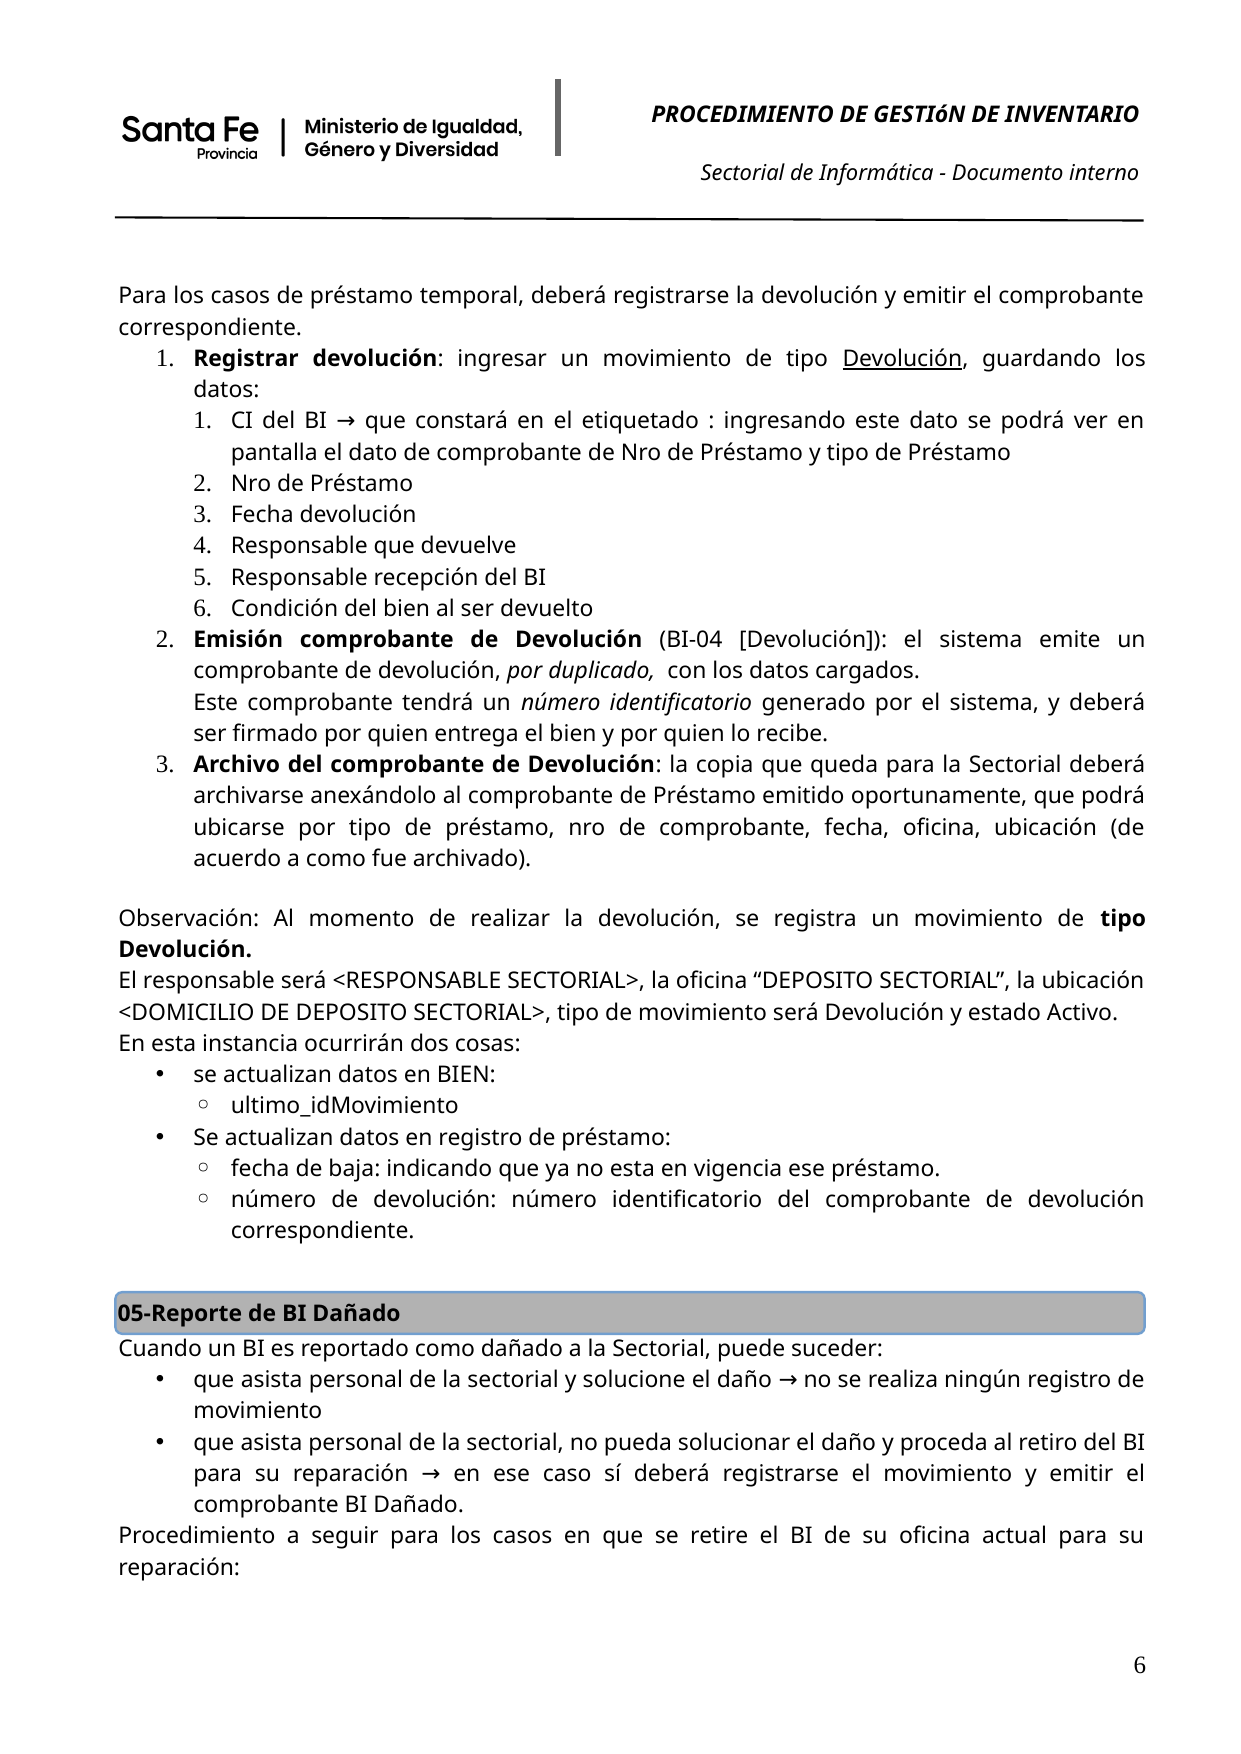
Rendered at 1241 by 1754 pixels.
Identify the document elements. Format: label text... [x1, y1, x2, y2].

list CI del BI → que constará en el etiquetado : ingresando este dato se podrá ver en pantalla el dato de comprobante de Nro de Préstamo y tipo de Préstamo [193, 404, 1146, 467]
list que asista personal de la sectorial, no pueda solucionar el daño y proceda al retiro del BI para su reparación → en ese caso sí deberá registrarse el movimiento y emitir el comprobante BI Dañado. [156, 1426, 1146, 1519]
list número de devolución: número identificatorio del comprobante de devolución correspondiente. [193, 1183, 1146, 1246]
list Este comprobante tendrá un número identificatorio generado por el sistema, y deberá ser firmado por quien entrega el bien y por quien lo recibe. [156, 686, 1146, 748]
list Se actualizan datos en registro de préstamo: [156, 1121, 1146, 1152]
list que asista personal de la sectorial y solucione el daño → no se realiza ningún registro de movimiento [156, 1363, 1146, 1426]
list Emisión comprobante de Devolución (BI-04 [Devolución]): el sistema emite un comprobante de devolución, por duplicado, con los datos cargados. [156, 623, 1146, 686]
text El responsable será <RESPONSABLE SECTORIAL>, la oficina “DEPOSITO SECTORIAL”, la ubicación <DOMICILIO DE DEPOSITO SECTORIAL>, tipo de movimiento será Devolución y estado Activo. [118, 964, 1146, 1027]
text Cuando un BI es reportado como dañado a la Sectorial, puede suceder: [118, 1332, 1146, 1363]
list Responsable recepción del BI [193, 561, 1146, 592]
list Condición del bien al ser devuelto [193, 592, 1146, 623]
text Observación: Al momento de realizar la devolución, se registra un movimiento de tipo Devolución. [118, 902, 1146, 964]
list ultimo_idMovimiento [193, 1089, 1146, 1121]
list Responsable que devuelve [193, 529, 1146, 561]
list Registrar devolución: ingresar un movimiento de tipo Devolución, guardando los datos: [156, 342, 1146, 404]
list fecha de baja: indicando que ya no esta en vigencia ese préstamo. [193, 1152, 1146, 1183]
text Para los casos de préstamo temporal, deberá registrarse la devolución y emitir el comprobante correspondiente. [118, 279, 1146, 342]
list Nro de Préstamo [193, 467, 1146, 498]
picture [102, 100, 550, 170]
list Fecha devolución [193, 498, 1146, 529]
text Procedimiento a seguir para los casos en que se retire el BI de su oficina actual para su reparación: [118, 1519, 1146, 1582]
list Archivo del comprobante de Devolución: la copia que queda para la Sectorial deberá archivarse anexándolo al comprobante de Préstamo emitido oportunamente, que podrá ubicarse por tipo de préstamo, nro de comprobante, fecha, oficina, ubicación (de acuerdo a como fue archivado). [156, 748, 1146, 873]
list se actualizan datos en BIEN: [156, 1058, 1146, 1089]
text En esta instancia ocurrirán dos cosas: [118, 1027, 1146, 1058]
